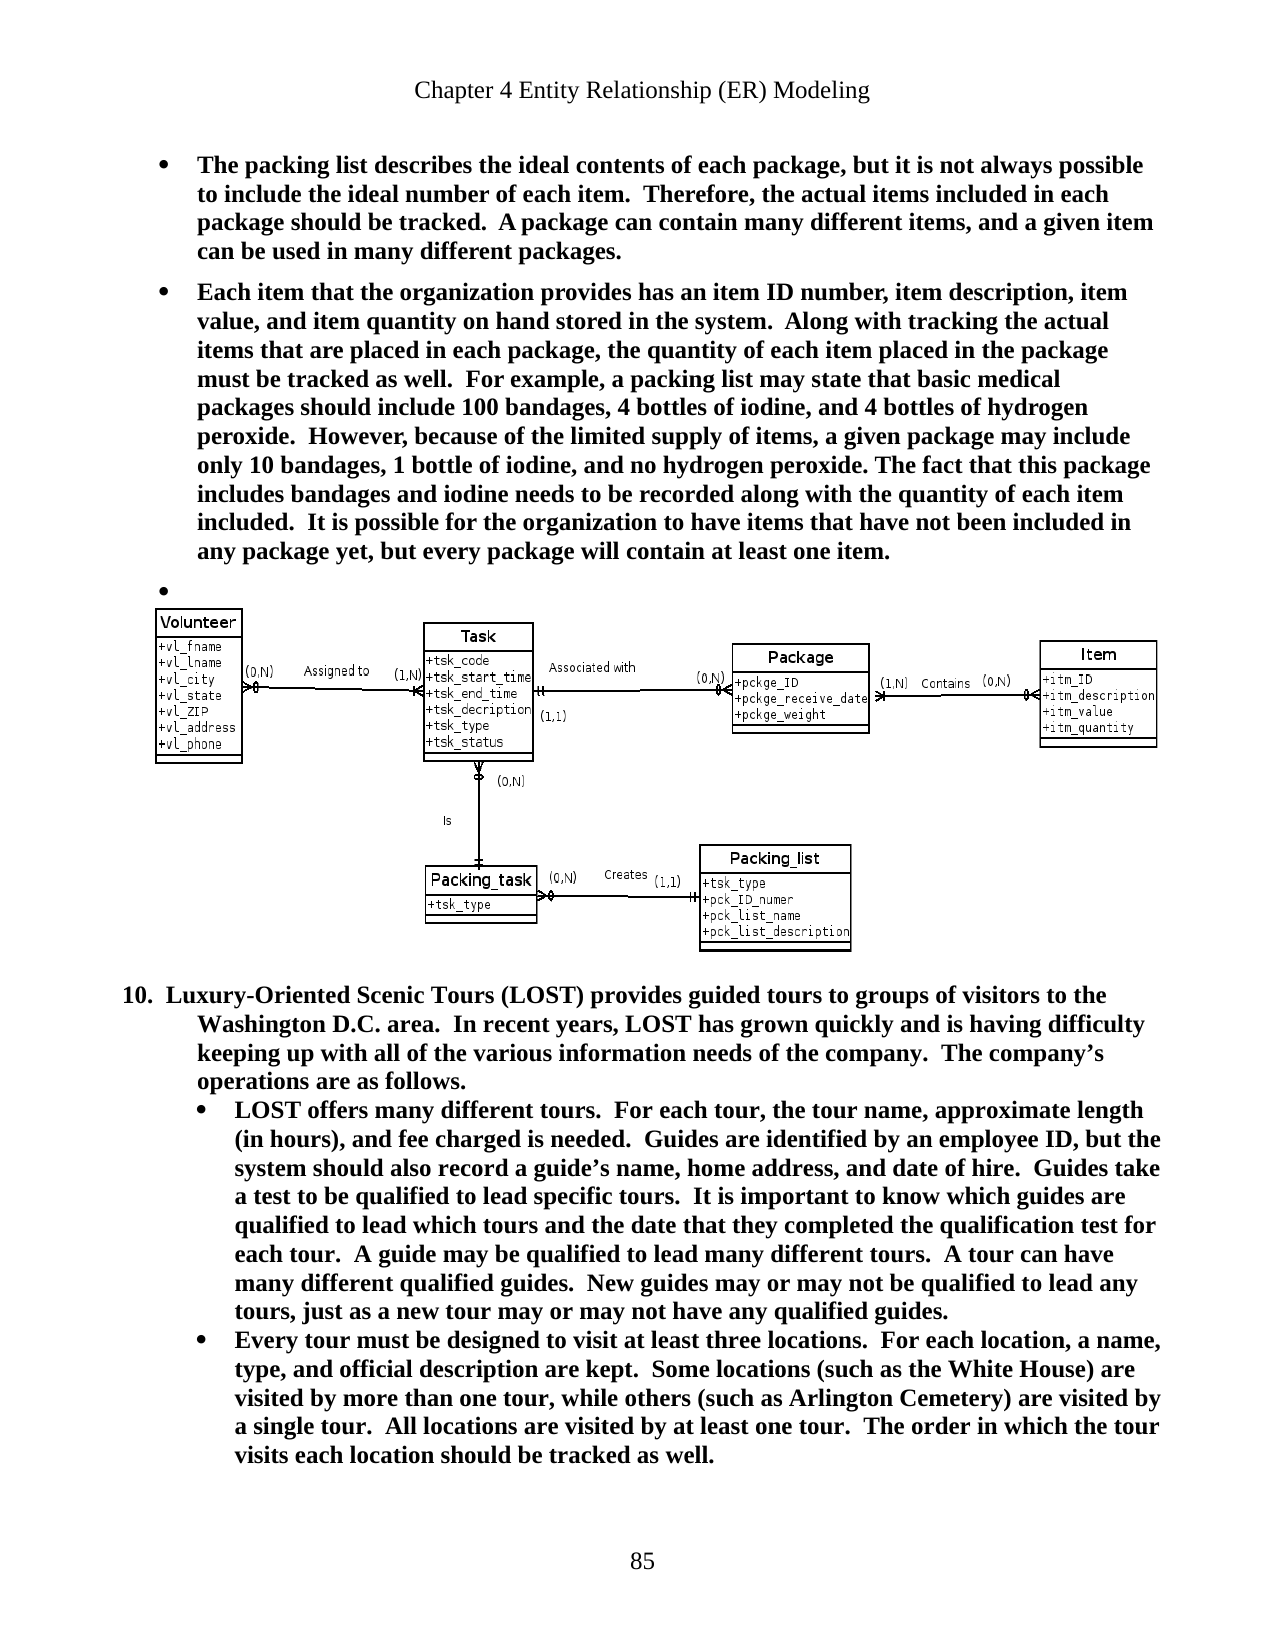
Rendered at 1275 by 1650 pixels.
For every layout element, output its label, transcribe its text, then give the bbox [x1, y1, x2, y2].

list LOST offers many different tours. For each tour, the tour name, approximate length (in hours), and fee charged is needed. Guides are identified by an employee ID, but the system should also record a guide’s name, home address, and date of hire. Guides take a test to be qualified to lead specific tours. It is important to know which guides are qualified to lead which tours and the date that they completed the qualification test for each tour. A guide may be qualified to lead many different tours. A tour can have many different qualified guides. New guides may or may not be qualified to lead any tours, just as a new tour may or may not have any qualified guides. [197, 1095, 1162, 1325]
list Every tour must be designed to visit at least three locations. For each location, a name, type, and official description are kept. Some locations (such as the White House) are visited by more than one tour, while others (such as Arlington Cemetery) are visited by a single tour. All locations are visited by at least one tour. The order in which the tour visits each location should be tracked as well. [197, 1325, 1162, 1469]
list Each item that the organization provides has an item ID number, item description, item value, and item quantity on hand stored in the system. Along with tracking the actual items that are placed in each package, the quantity of each item placed in the package must be tracked as well. For example, a packing list may state that basic medical packages should include 100 bandages, 4 bottles of iodine, and 4 bottles of hydrogen peroxide. However, because of the limited supply of items, a given package may include only 10 bandages, 1 bottle of iodine, and no hydrogen peroxide. The fact that this package includes bandages and iodine needs to be recorded along with the quantity of each item included. It is possible for the organization to have items that have not been included in any package yet, but every package will contain at least one item. [159, 277, 1162, 565]
picture [154, 607, 1158, 952]
list The packing list describes the ideal contents of each package, but it is not always possible to include the ideal number of each item. Therefore, the actual items included in each package should be tracked. A package can contain many different items, and a given item can be used in many different packages. [159, 150, 1162, 265]
list 10. Luxury-Oriented Scenic Tours (LOST) provides guided tours to groups of visitors to the Washington D.C. area. In recent years, LOST has grown quickly and is having difficulty keeping up with all of the various information needs of the company. The company’s operations are as follows. [122, 980, 1162, 1095]
